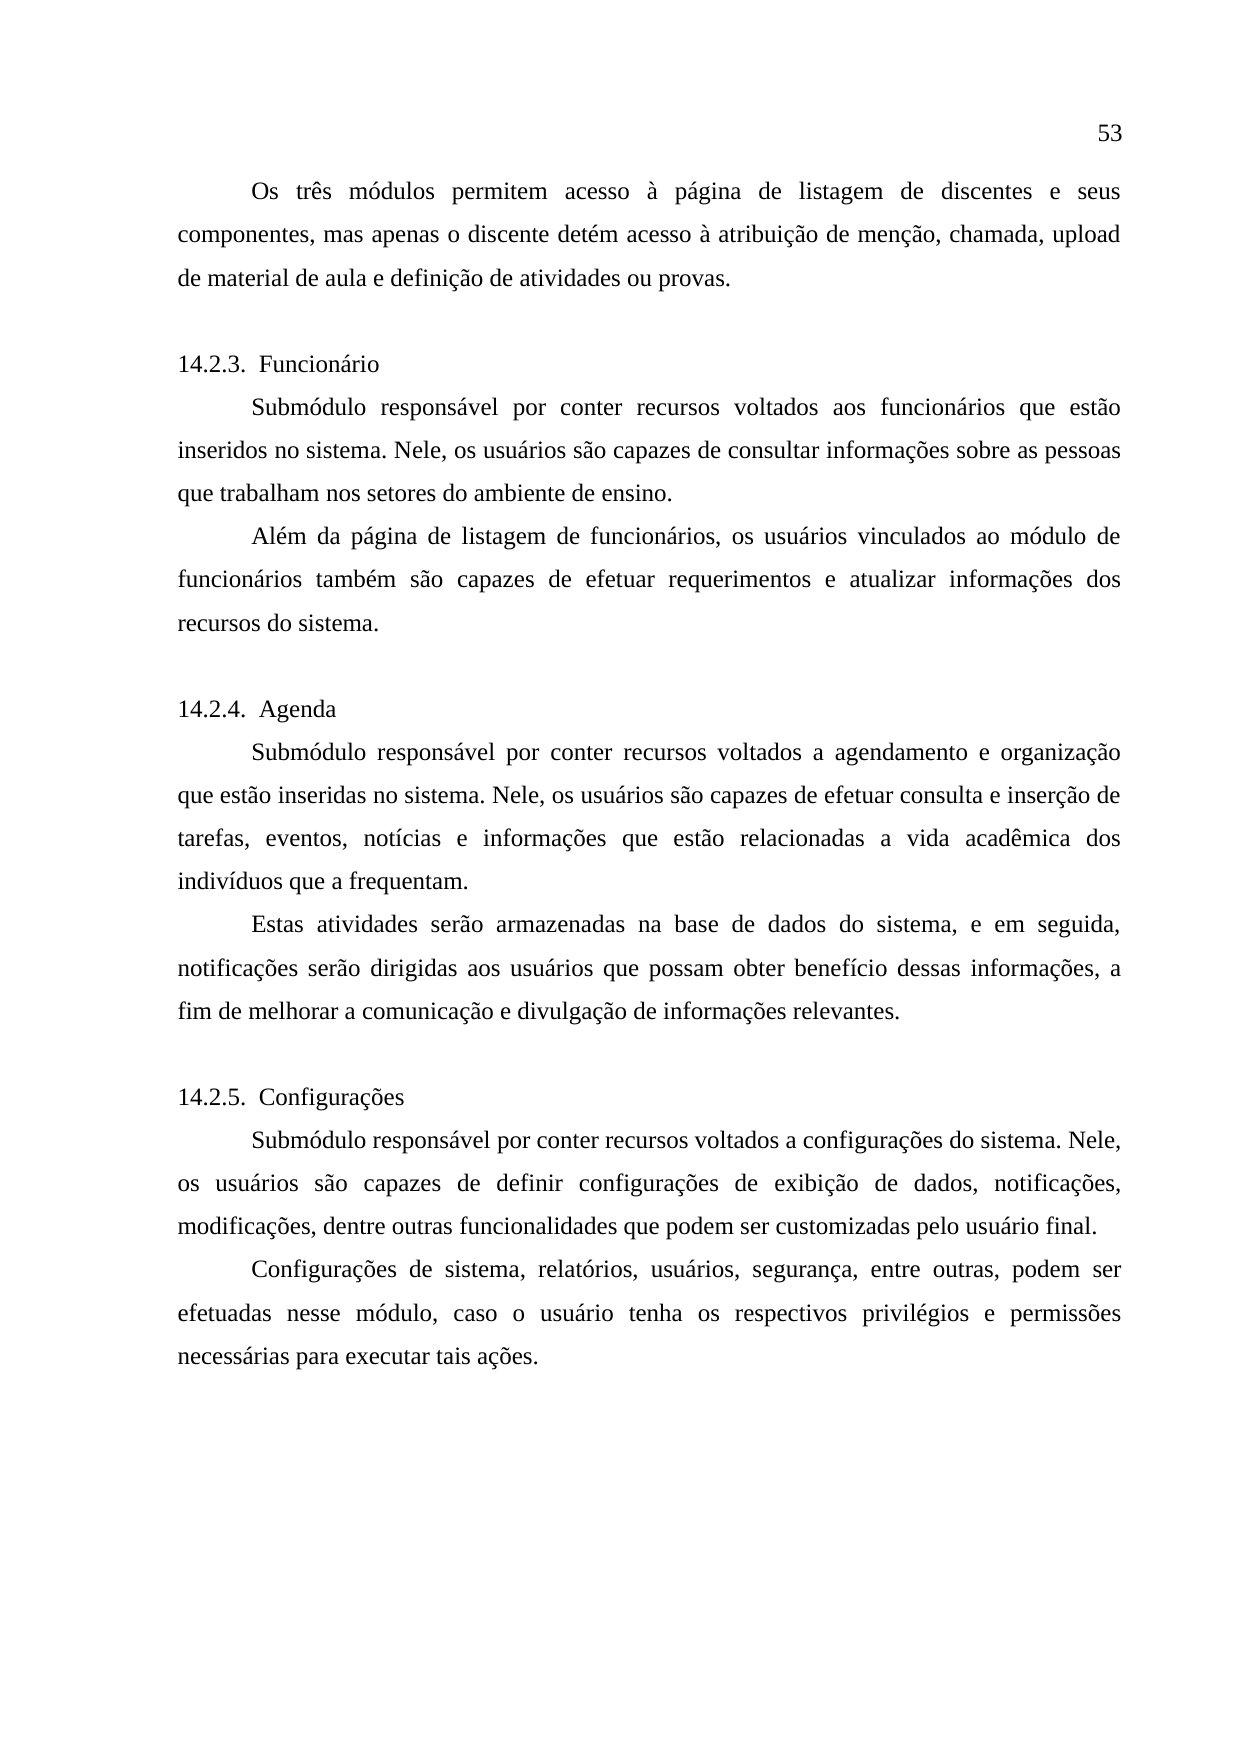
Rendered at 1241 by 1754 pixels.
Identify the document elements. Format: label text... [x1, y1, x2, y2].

subtitle Configurações [177, 1082, 1122, 1111]
text Submódulo responsável por conter recursos voltados aos funcionários que estão inseridos no sistema. Nele, os usuários são capazes de consultar informações sobre as pessoas que trabalham nos setores do ambiente de ensino. [177, 392, 1122, 507]
text Além da página de listagem de funcionários, os usuários vinculados ao módulo de funcionários também são capazes de efetuar requerimentos e atualizar informações dos recursos do sistema. [177, 521, 1122, 636]
text Submódulo responsável por conter recursos voltados a agendamento e organização que estão inseridas no sistema. Nele, os usuários são capazes de efetuar consulta e inserção de tarefas, eventos, notícias e informações que estão relacionadas a vida acadêmica dos indivíduos que a frequentam. [177, 737, 1122, 895]
subtitle Agenda [177, 694, 1122, 723]
subtitle Funcionário [177, 349, 1122, 378]
text Os três módulos permitem acesso à página de listagem de discentes e seus componentes, mas apenas o discente detém acesso à atribuição de menção, chamada, upload de material de aula e definição de atividades ou provas. [177, 176, 1122, 291]
text Submódulo responsável por conter recursos voltados a configurações do sistema. Nele, os usuários são capazes de definir configurações de exibição de dados, notificações, modificações, dentre outras funcionalidades que podem ser customizadas pelo usuário final. [177, 1125, 1122, 1240]
text Estas atividades serão armazenadas na base de dados do sistema, e em seguida, notificações serão dirigidas aos usuários que possam obter benefício dessas informações, a fim de melhorar a comunicação e divulgação de informações relevantes. [177, 909, 1122, 1024]
text Configurações de sistema, relatórios, usuários, segurança, entre outras, podem ser efetuadas nesse módulo, caso o usuário tenha os respectivos privilégios e permissões necessárias para executar tais ações. [177, 1254, 1122, 1369]
